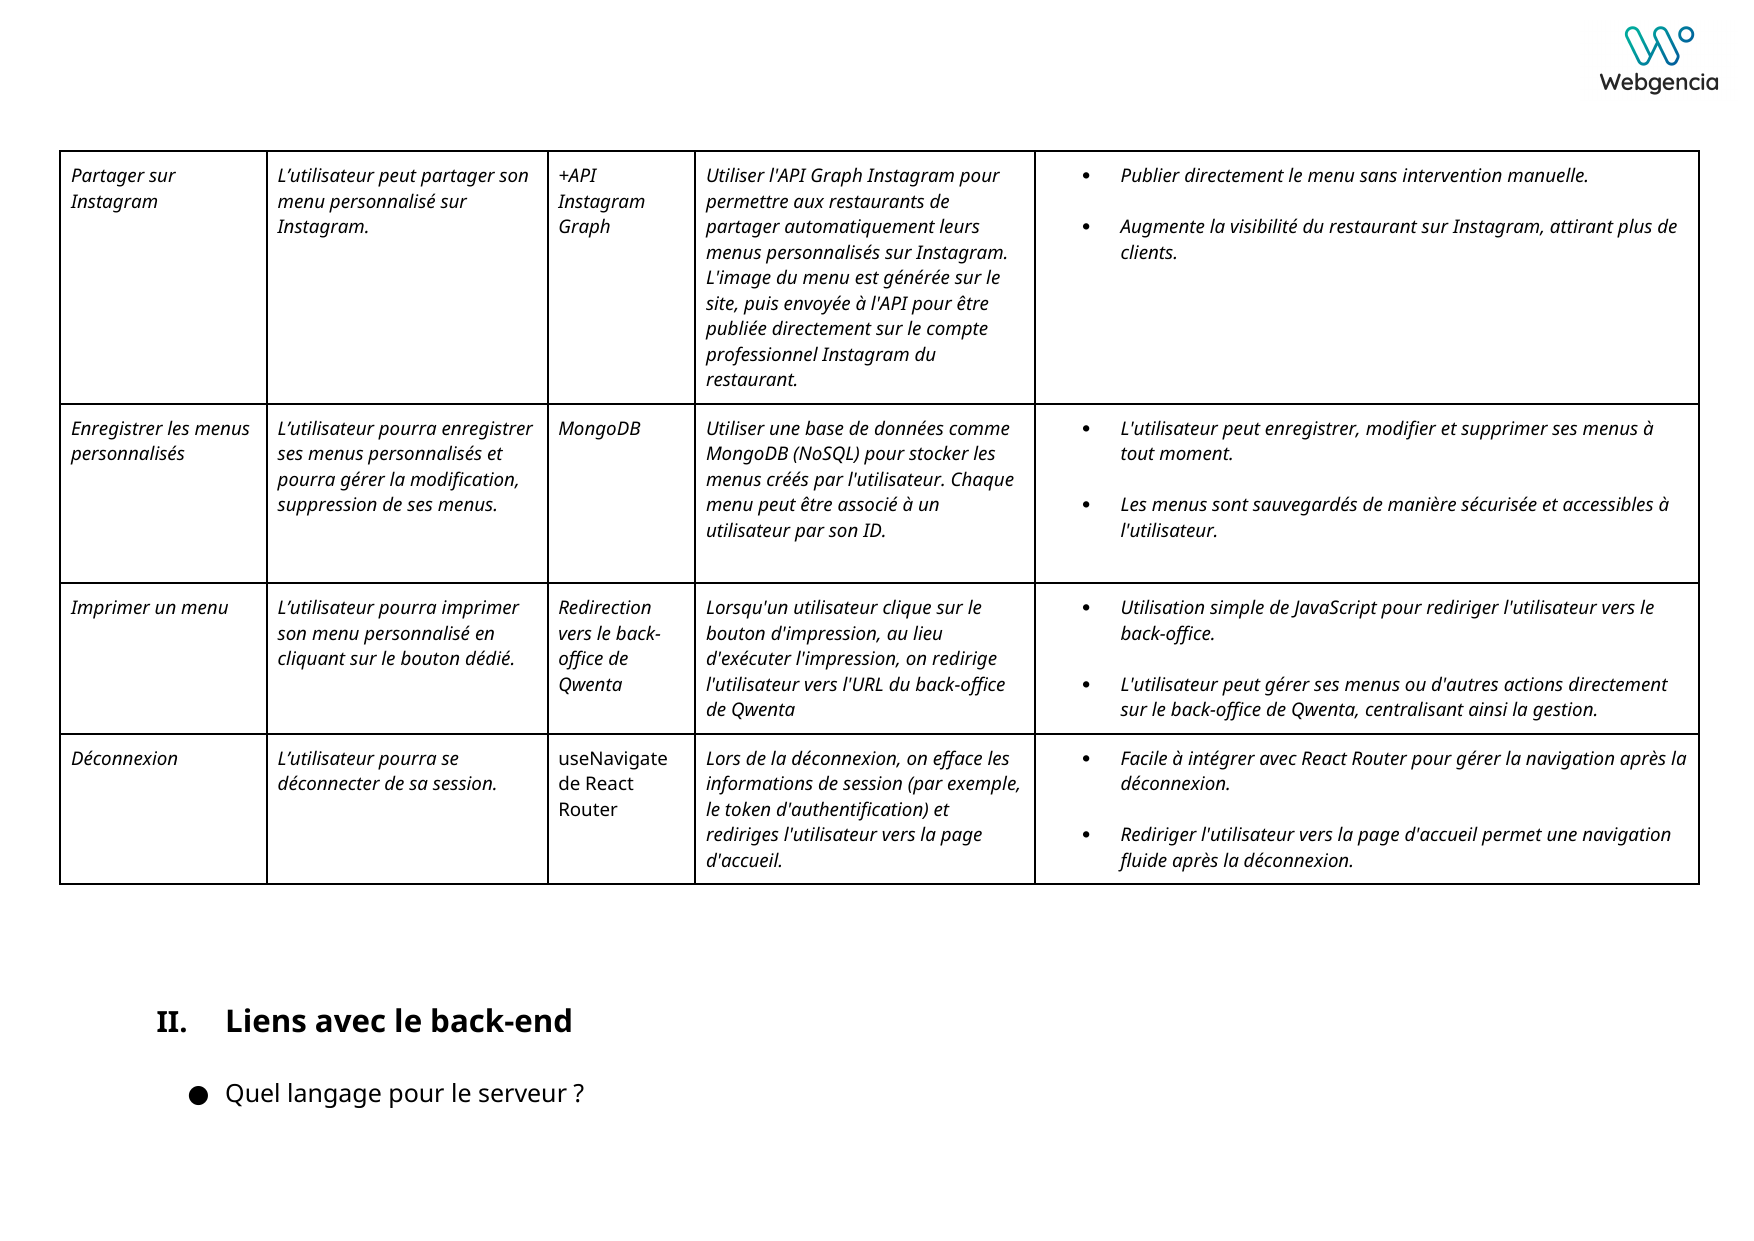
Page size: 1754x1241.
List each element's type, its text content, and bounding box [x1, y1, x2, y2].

list Liens avec le back-end [187, 999, 1604, 1042]
table_cell L’utilisateur pourra se déconnecter de sa session. [268, 735, 547, 883]
table_cell Utiliser l'API Graph Instagram pour permettre aux restaurants de partager automatiquement leurs menus personnalisés sur Instagram. L'image du menu est générée sur le site, puis envoyée à l'API pour être publiée directement sur le compte professionnel Instagram du restaurant. [696, 152, 1034, 403]
table_cell Partager sur Instagram [61, 152, 266, 403]
table_cell L’utilisateur pourra enregistrer ses menus personnalisés et pourra gérer la modification, suppression de ses menus. [268, 405, 547, 582]
table_cell MongoDB [549, 405, 694, 582]
table_cell L'utilisateur peut enregistrer, modifier et supprimer ses menus à tout moment. Les menus sont sauvegardés de manière sécurisée et accessibles à l'utilisateur. [1036, 405, 1698, 582]
table_cell Facile à intégrer avec React Router pour gérer la navigation après la déconnexion. Rediriger l'utilisateur vers la page d'accueil permet une navigation fluide après la déconnexion. [1036, 735, 1698, 883]
table_cell Imprimer un menu [61, 584, 266, 733]
table_cell Utiliser une base de données comme MongoDB (NoSQL) pour stocker les menus créés par l'utilisateur. Chaque menu peut être associé à un utilisateur par son ID. [696, 405, 1034, 582]
table_cell +API Instagram Graph [549, 152, 694, 403]
table_cell Déconnexion [61, 735, 266, 883]
table_cell useNavigate de React Router [549, 735, 694, 883]
table_cell L’utilisateur pourra imprimer son menu personnalisé en cliquant sur le bouton dédié. [268, 584, 547, 733]
table_cell Publier directement le menu sans intervention manuelle. Augmente la visibilité du restaurant sur Instagram, attirant plus de clients. [1036, 152, 1698, 403]
list Quel langage pour le serveur ? [187, 1076, 1604, 1110]
table_cell Lors de la déconnexion, on efface les informations de session (par exemple, le token d'authentification) et rediriges l'utilisateur vers la page d'accueil. [696, 735, 1034, 883]
table_cell Enregistrer les menus personnalisés [61, 405, 266, 582]
table_cell Redirection vers le back-office de Qwenta [549, 584, 694, 733]
table_cell Utilisation simple de JavaScript pour rediriger l'utilisateur vers le back-office. L'utilisateur peut gérer ses menus ou d'autres actions directement sur le back-office de Qwenta, centralisant ainsi la gestion. [1036, 584, 1698, 733]
table_cell Lorsqu'un utilisateur clique sur le bouton d'impression, au lieu d'exécuter l'impression, on redirige l'utilisateur vers l'URL du back-office de Qwenta [696, 584, 1034, 733]
table_cell L’utilisateur peut partager son menu personnalisé sur Instagram. [268, 152, 547, 403]
